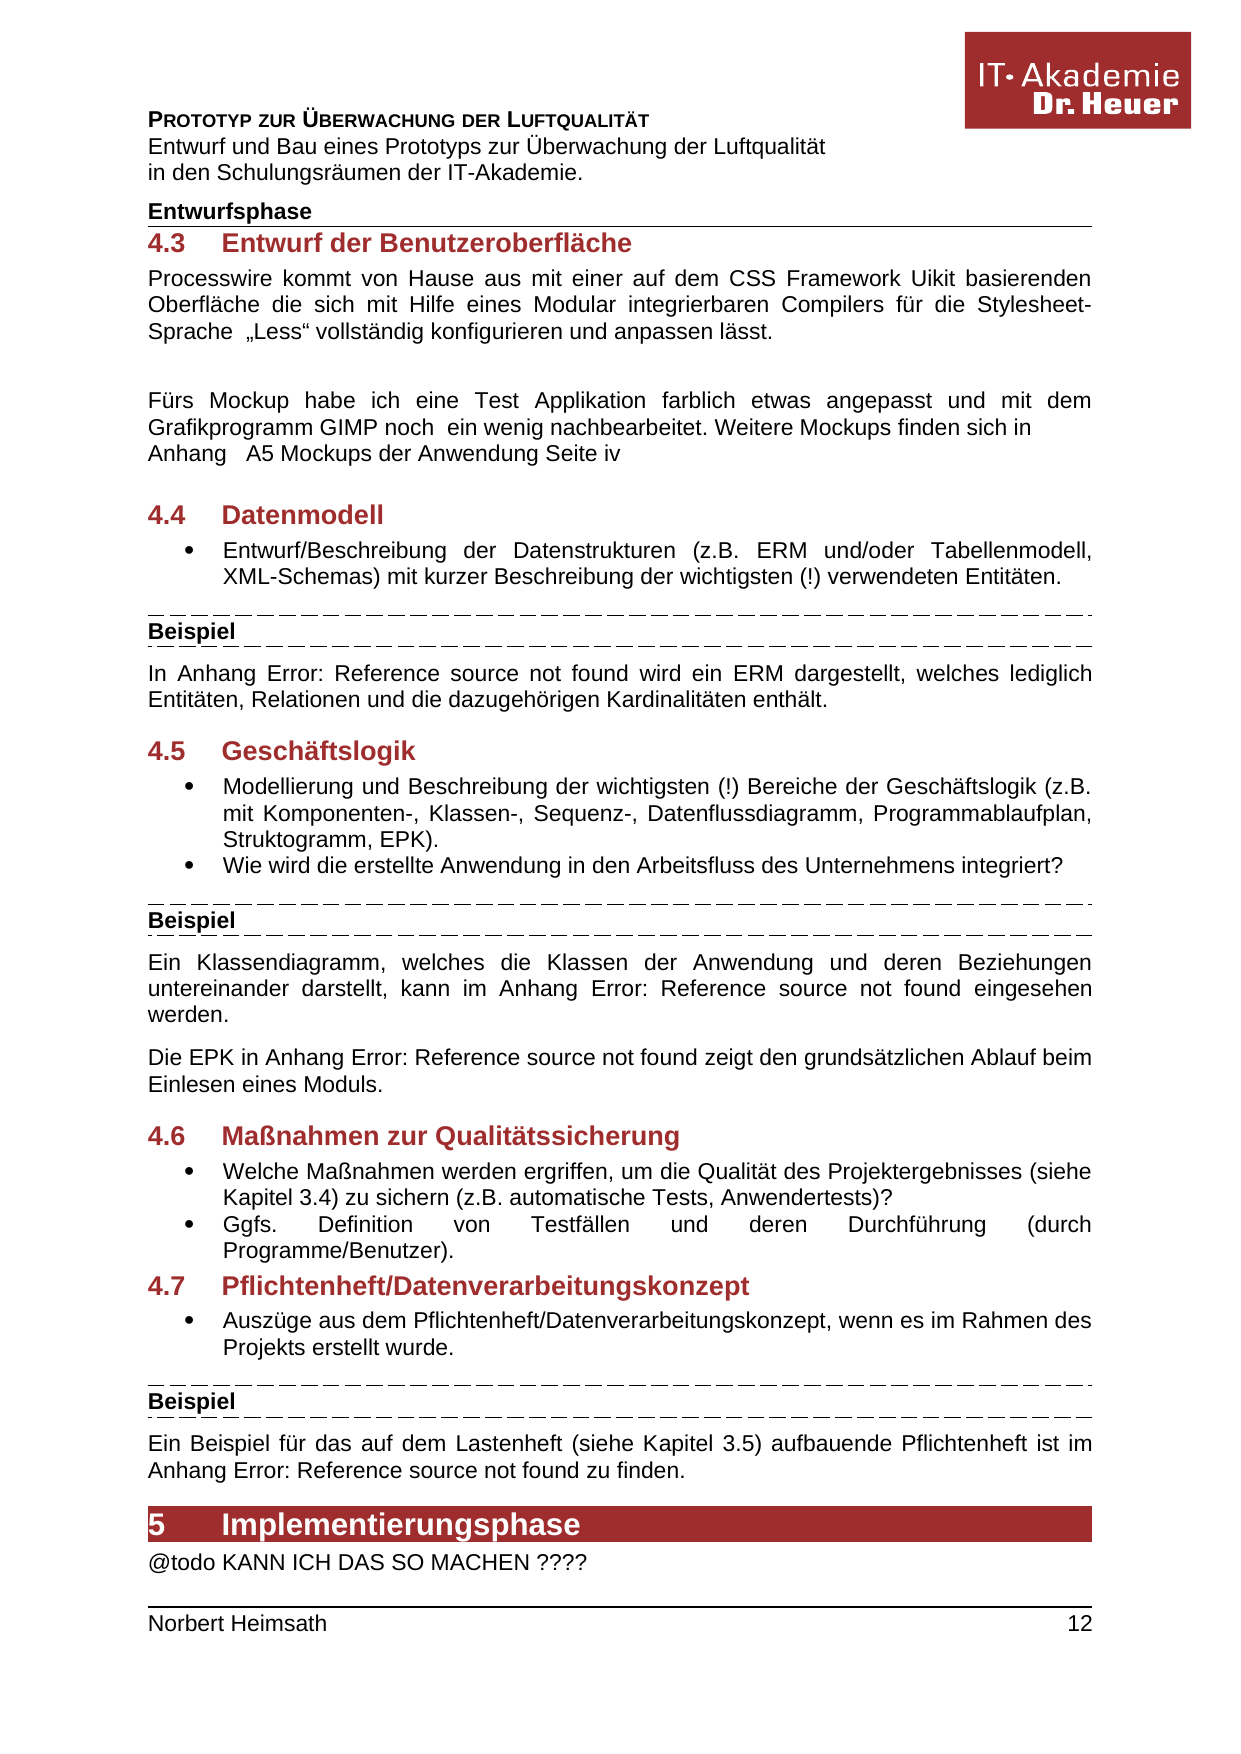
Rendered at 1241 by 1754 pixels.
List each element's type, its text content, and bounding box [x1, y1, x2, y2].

subtitle Entwurf der Benutzeroberfläche [148, 227, 1092, 259]
list Welche Maßnahmen werden ergriffen, um die Qualität des Projektergebnisses (siehe Kapitel 3.4) zu sichern (z.B. automatische Tests, Anwendertests)? [185, 1158, 1092, 1211]
list Auszüge aus dem Pflichtenheft/Datenverarbeitungskonzept, wenn es im Rahmen des Projekts erstellt wurde. [185, 1307, 1092, 1360]
list Entwurf/Beschreibung der Datenstrukturen (z.B. ERM und/oder Tabellenmodell, XML-Schemas) mit kurzer Beschreibung der wichtigsten (!) verwendeten Entitäten. [185, 537, 1092, 589]
list Modellierung und Beschreibung der wichtigsten (!) Bereiche der Geschäftslogik (z.B. mit Komponenten-, Klassen-, Sequenz-, Datenflussdiagramm, Programmablaufplan, Struktogramm, EPK). [185, 773, 1092, 852]
text Ein Beispiel für das auf dem Lastenheft (siehe Kapitel 3.5) aufbauende Pflichtenheft ist im Anhang Fehler: Verweis nicht gefunden zu finden. [148, 1430, 1092, 1483]
list Ggfs. Definition von Testfällen und deren Durchführung (durch Programme/Benutzer). [185, 1211, 1092, 1263]
text Beispiel [148, 614, 1092, 647]
subtitle Pflichtenheft/Datenverarbeitungskonzept [148, 1270, 1092, 1301]
text @todo KANN ICH DAS SO MACHEN ???? [148, 1548, 1092, 1575]
subtitle Implementierungsphase [148, 1506, 1092, 1542]
text Beispiel [148, 1385, 1092, 1418]
list Anhang A5 Mockups der Anwendung Seite iv [148, 440, 1092, 466]
list Fürs Mockup habe ich eine Test Applikation farblich etwas angepasst und mit dem Grafikprogramm GIMP noch ein wenig nachbearbeitet. Weitere Mockups finden sich in [148, 361, 1092, 440]
subtitle Geschäftslogik [148, 735, 1092, 767]
text Die EPK in Anhang Fehler: Verweis nicht gefunden zeigt den grundsätzlichen Ablauf beim Einlesen eines Moduls. [148, 1044, 1092, 1097]
text In Anhang Fehler: Verweis nicht gefunden wird ein ERM dargestellt, welches lediglich Entitäten, Relationen und die dazugehörigen Kardinalitäten enthält. [148, 659, 1092, 712]
text Ein Klassendiagramm, welches die Klassen der Anwendung und deren Beziehungen untereinander darstellt, kann im Anhang Fehler: Verweis nicht gefunden eingesehen werden. [148, 949, 1092, 1028]
text Beispiel [148, 903, 1092, 936]
list Wie wird die erstellte Anwendung in den Arbeitsfluss des Unternehmens integriert? [185, 852, 1092, 878]
subtitle Maßnahmen zur Qualitätssicherung [148, 1120, 1092, 1151]
subtitle Datenmodell [148, 499, 1092, 530]
text Processwire kommt von Hause aus mit einer auf dem CSS Framework Uikit basierenden Oberfläche die sich mit Hilfe eines Modular integrierbaren Compilers für die Stylesheet-Sprache „Less“ vollständig konfigurieren und anpassen lässt. [148, 265, 1092, 344]
